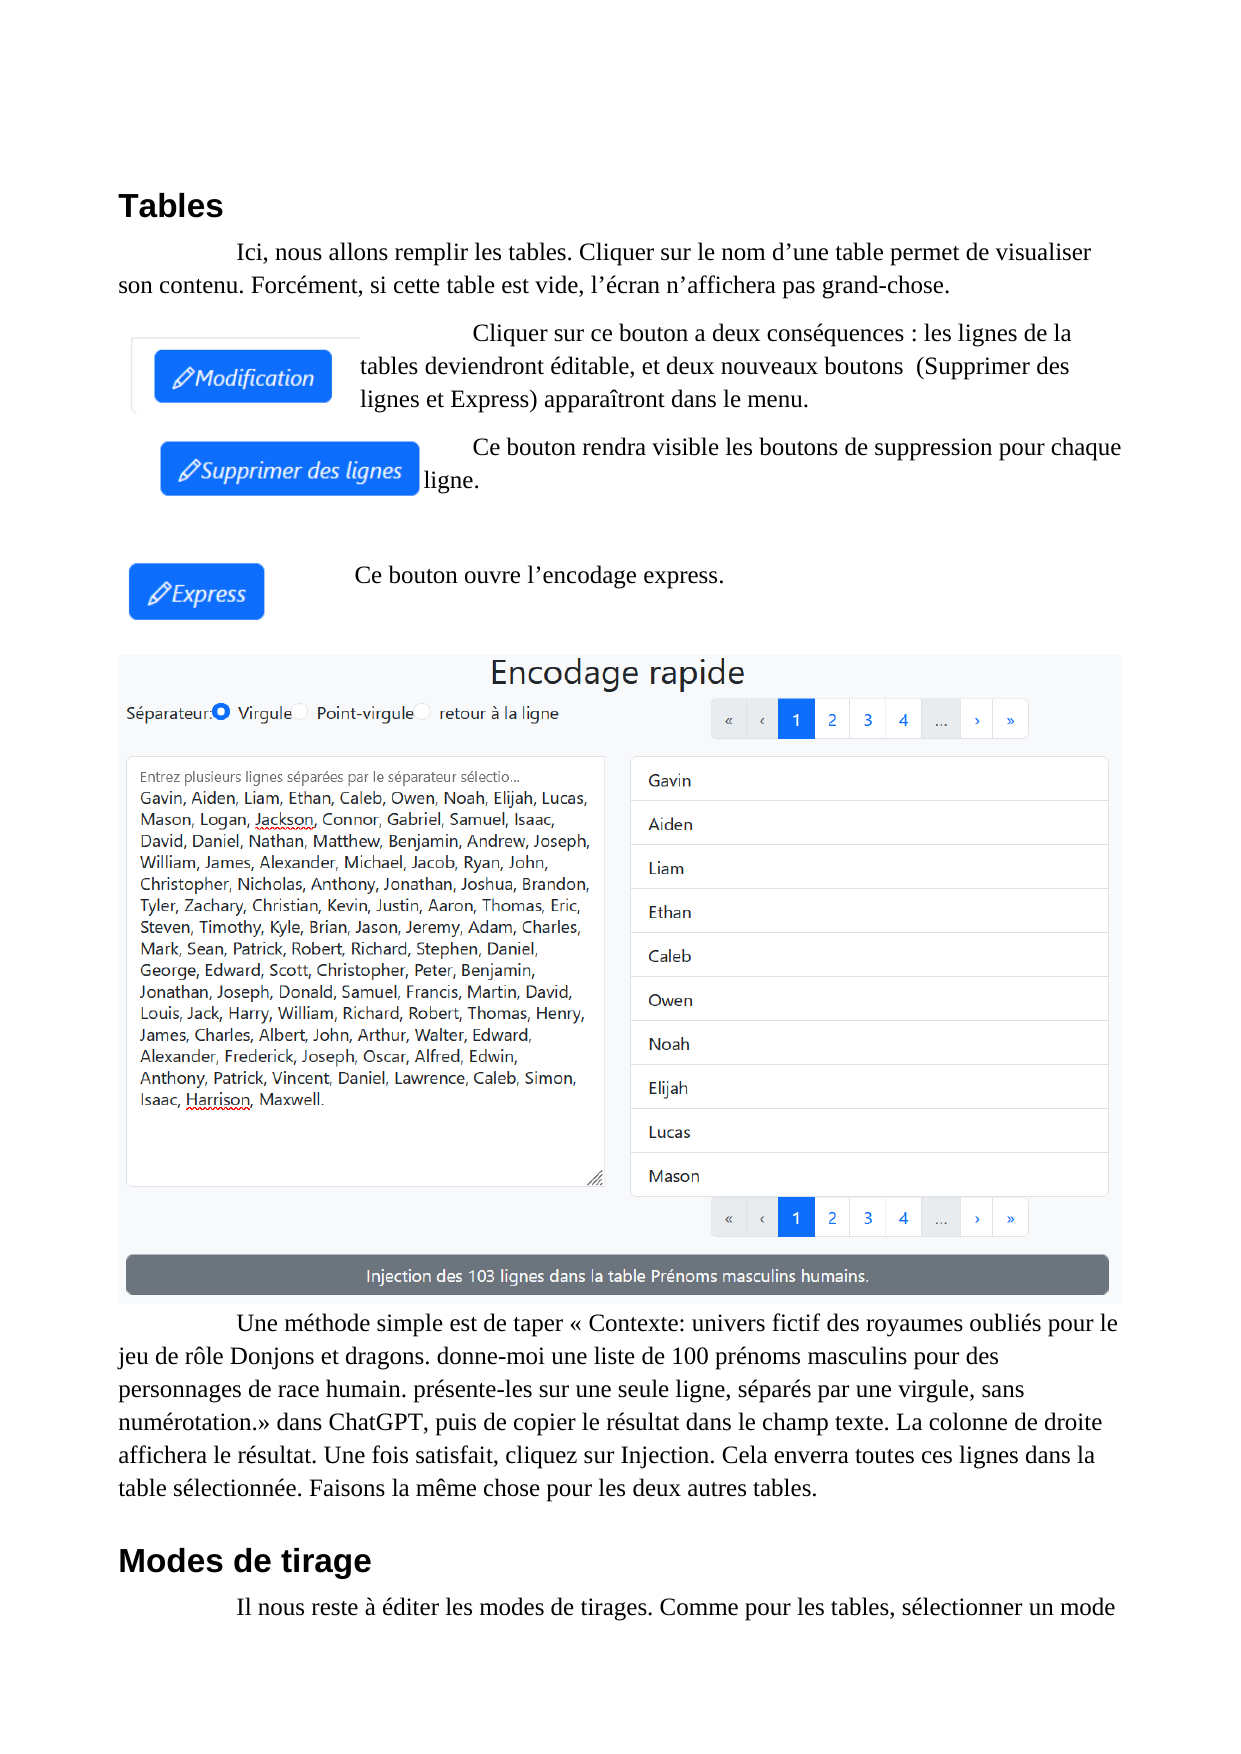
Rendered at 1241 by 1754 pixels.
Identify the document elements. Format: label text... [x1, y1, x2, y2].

text Cliquer sur ce bouton a deux conséquences : les lignes de la tables deviendront éditable, et deux nouveaux boutons (Supprimer des lignes et Express) apparaîtront dans le menu. [118, 318, 1122, 413]
text Il nous reste à éditer les modes de tirages. Comme pour les tables, sélectionner un mode [118, 1592, 1122, 1621]
subtitle Modes de tirage [118, 1541, 1122, 1580]
subtitle Tables [118, 187, 1122, 225]
picture [118, 655, 1123, 1304]
text Une méthode simple est de taper « Contexte: univers fictif des royaumes oubliés pour le jeu de rôle Donjons et dragons. donne-moi une liste de 100 prénoms masculins pour des personnages de race humain. présente-les sur une seule ligne, séparés par une virgule, sans numérotation.» dans ChatGPT, puis de copier le résultat dans le champ texte. La colonne de droite affichera le résultat. Une fois satisfait, cliquez sur Injection. Cela enverra toutes ces lignes dans la table sélectionnée. Faisons la même chose pour les deux autres tables. [118, 1304, 1122, 1502]
text Ce bouton ouvre l’encodage express. [118, 560, 1122, 589]
picture [122, 561, 268, 626]
picture [120, 333, 360, 414]
picture [155, 438, 424, 505]
text Ici, nous allons remplir les tables. Cliquer sur le nom d’une table permet de visualiser son contenu. Forcément, si cette table est vide, l’écran n’affichera pas grand-chose. [118, 237, 1122, 299]
text Ce bouton rendra visible les boutons de suppression pour chaque ligne. [118, 432, 1122, 493]
